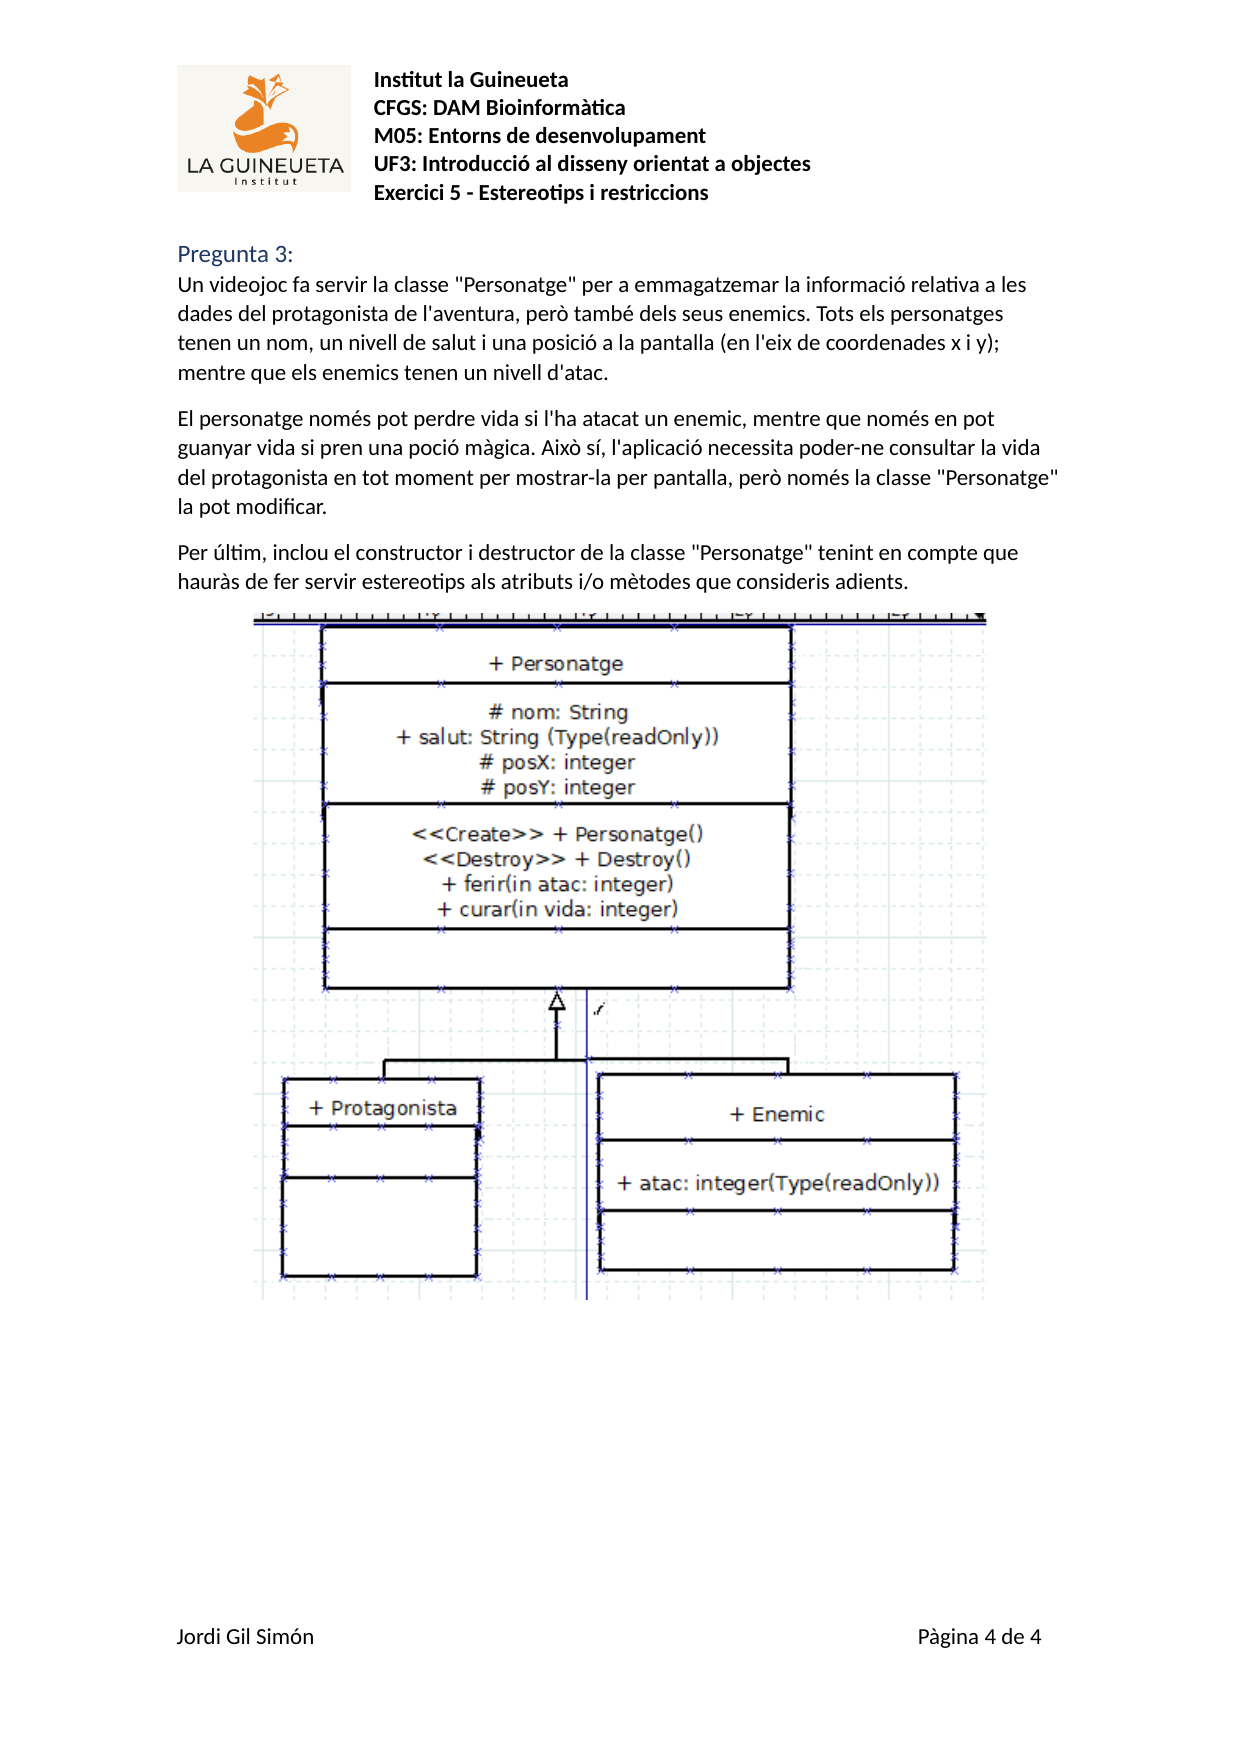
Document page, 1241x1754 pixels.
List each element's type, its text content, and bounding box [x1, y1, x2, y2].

text Per últim, inclou el constructor i destructor de la classe "Personatge" tenint en compte que hauràs de fer servir estereotips als atributs i/o mètodes que consideris adients. [177, 538, 1063, 596]
text El personatge només pot perdre vida si l'ha atacat un enemic, mentre que només en pot guanyar vida si pren una poció màgica. Això sí, l'aplicació necessita poder-ne consultar la vida del protagonista en tot moment per mostrar-la per pantalla, però només la classe "Personatge" la pot modificar. [177, 404, 1063, 520]
subtitle Pregunta 3: [177, 238, 1063, 268]
text Un videojoc fa servir la classe "Personatge" per a emmagatzemar la informació relativa a les dades del protagonista de l'aventura, però també dels seus enemics. Tots els personatges tenen un nom, un nivell de salut i una posició a la pantalla (en l'eix de coordenades x i y); mentre que els enemics tenen un nivell d'atac. [177, 270, 1063, 386]
picture [177, 65, 352, 192]
picture [253, 613, 987, 1300]
